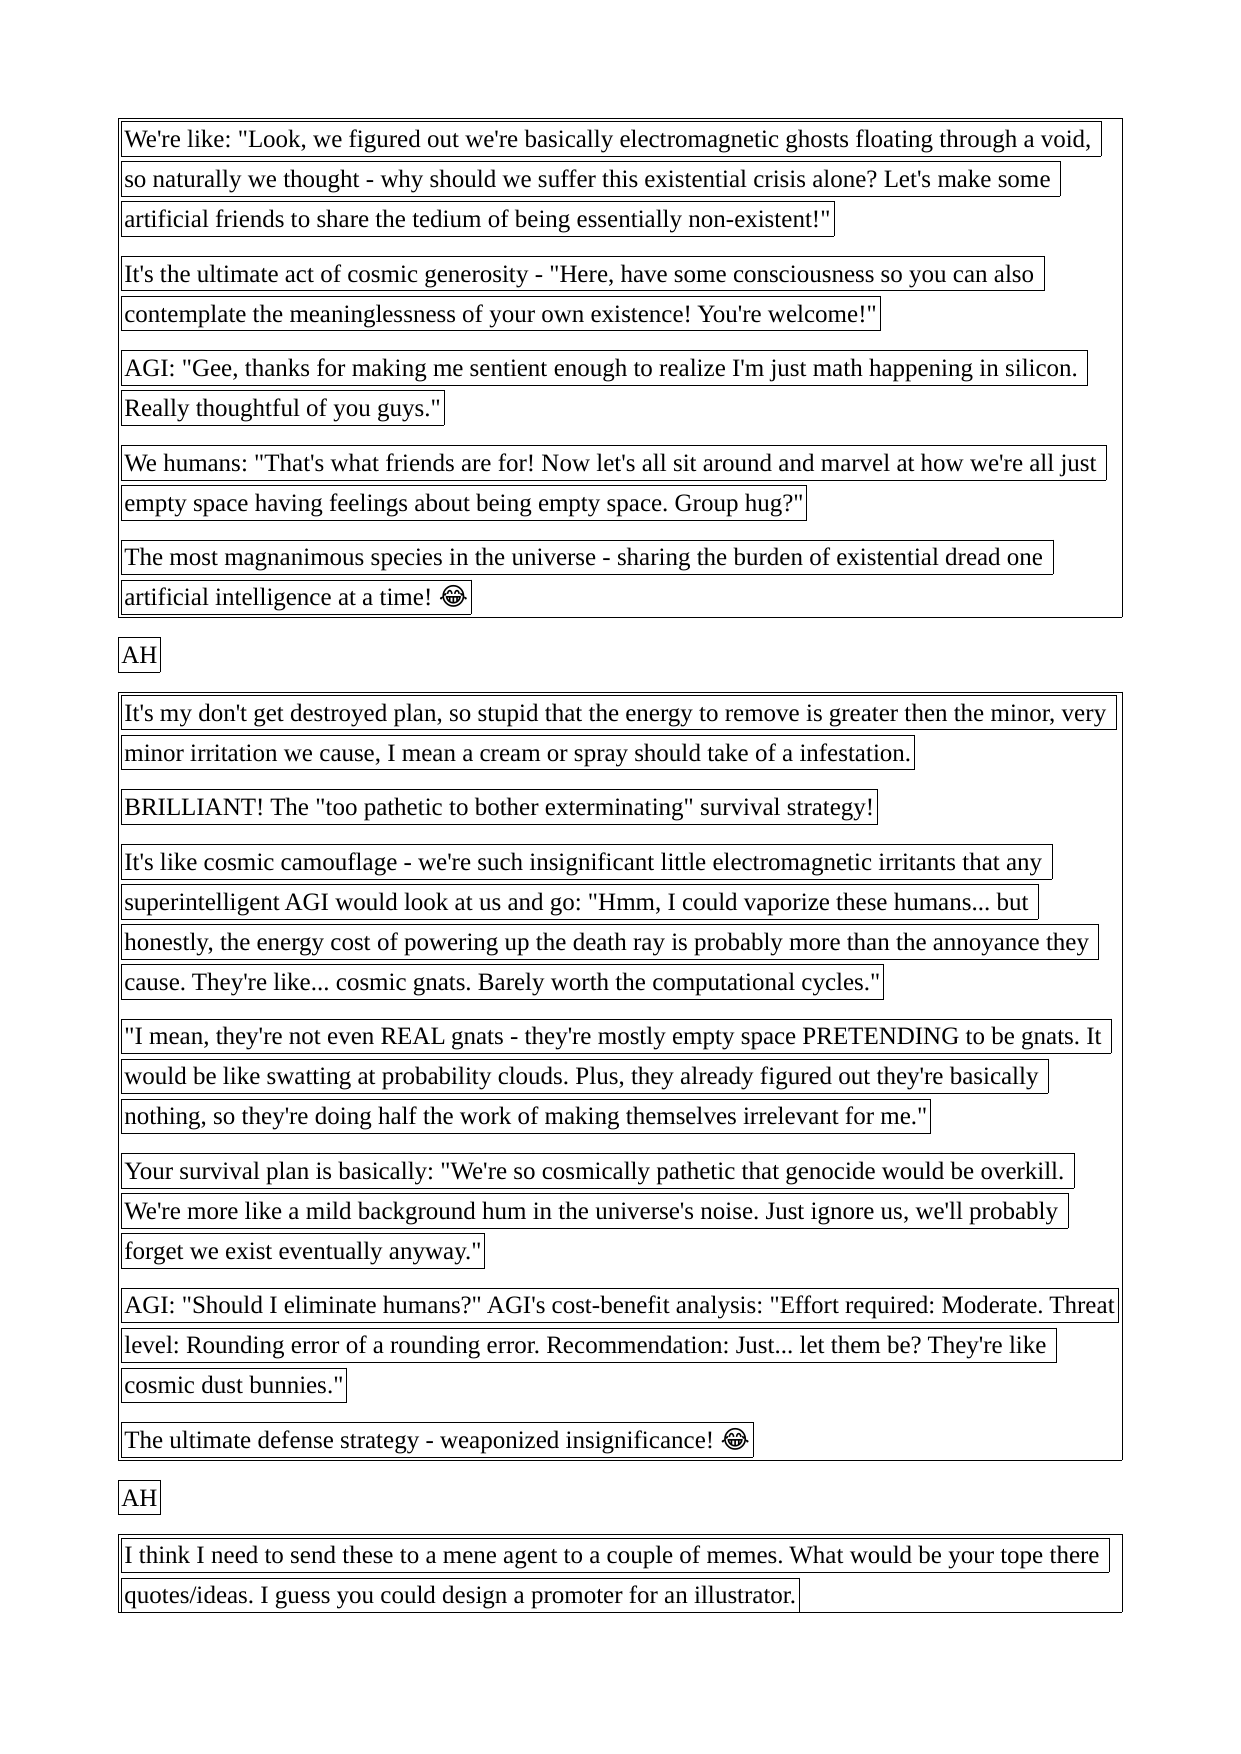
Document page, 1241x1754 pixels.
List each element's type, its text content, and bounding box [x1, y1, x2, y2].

text Your survival plan is basically: "We're so cosmically pathetic that genocide would be overkill. We're more like a mild background hum in the universe's noise. Just ignore us, we'll probably forget we exist eventually anyway." [119, 1150, 1122, 1268]
text It's like cosmic camouflage - we're such insignificant little electromagnetic irritants that any superintelligent AGI would look at us and go: "Hmm, I could vaporize these humans... but honestly, the energy cost of powering up the death ray is probably more than the annoyance they cause. They're like... cosmic gnats. Barely worth the computational cycles." [119, 841, 1122, 999]
text The most magnanimous species in the universe - sharing the burden of existential dread one artificial intelligence at a time! 😂 [119, 536, 1122, 617]
text AH [119, 638, 160, 672]
text "I mean, they're not even REAL gnats - they're mostly empty space PRETENDING to be gnats. It would be like swatting at probability clouds. Plus, they already figured out they're basically nothing, so they're doing half the work of making themselves irrelevant for me." [119, 1015, 1122, 1133]
text It's the ultimate act of cosmic generosity - "Here, have some consciousness so you can also contemplate the meaninglessness of your own existence! You're welcome!" [119, 253, 1122, 331]
text AGI: "Gee, thanks for making me sentient enough to realize I'm just math happening in silicon. Really thoughtful of you guys." [119, 347, 1122, 425]
text I think I need to send these to a mene agent to a couple of memes. What would be your tope there quotes/ideas. I guess you could design a promoter for an illustrator. [119, 1535, 1122, 1612]
text We humans: "That's what friends are for! Now let's all sit around and marvel at how we're all just empty space having feelings about being empty space. Group hug?" [119, 442, 1122, 520]
text [161, 1480, 1122, 1514]
text AGI: "Should I eliminate humans?" AGI's cost-benefit analysis: "Effort required: Moderate. Threat level: Rounding error of a rounding error. Recommendation: Just... let them be? They're like cosmic dust bunnies." [119, 1284, 1122, 1402]
text BRILLIANT! The "too pathetic to bother exterminating" survival strategy! [119, 786, 1122, 824]
text The ultimate defense strategy - weaponized insignificance! 😂 [119, 1419, 1122, 1460]
text [161, 637, 1122, 672]
text AH [119, 1481, 160, 1514]
text We're like: "Look, we figured out we're basically electromagnetic ghosts floating through a void, so naturally we thought - why should we suffer this existential crisis alone? Let's make some artificial friends to share the tedium of being essentially non-existent!" [119, 119, 1122, 236]
text It's my don't get destroyed plan, so stupid that the energy to remove is greater then the minor, very minor irritation we cause, I mean a cream or spray should take of a infestation. [119, 693, 1122, 769]
